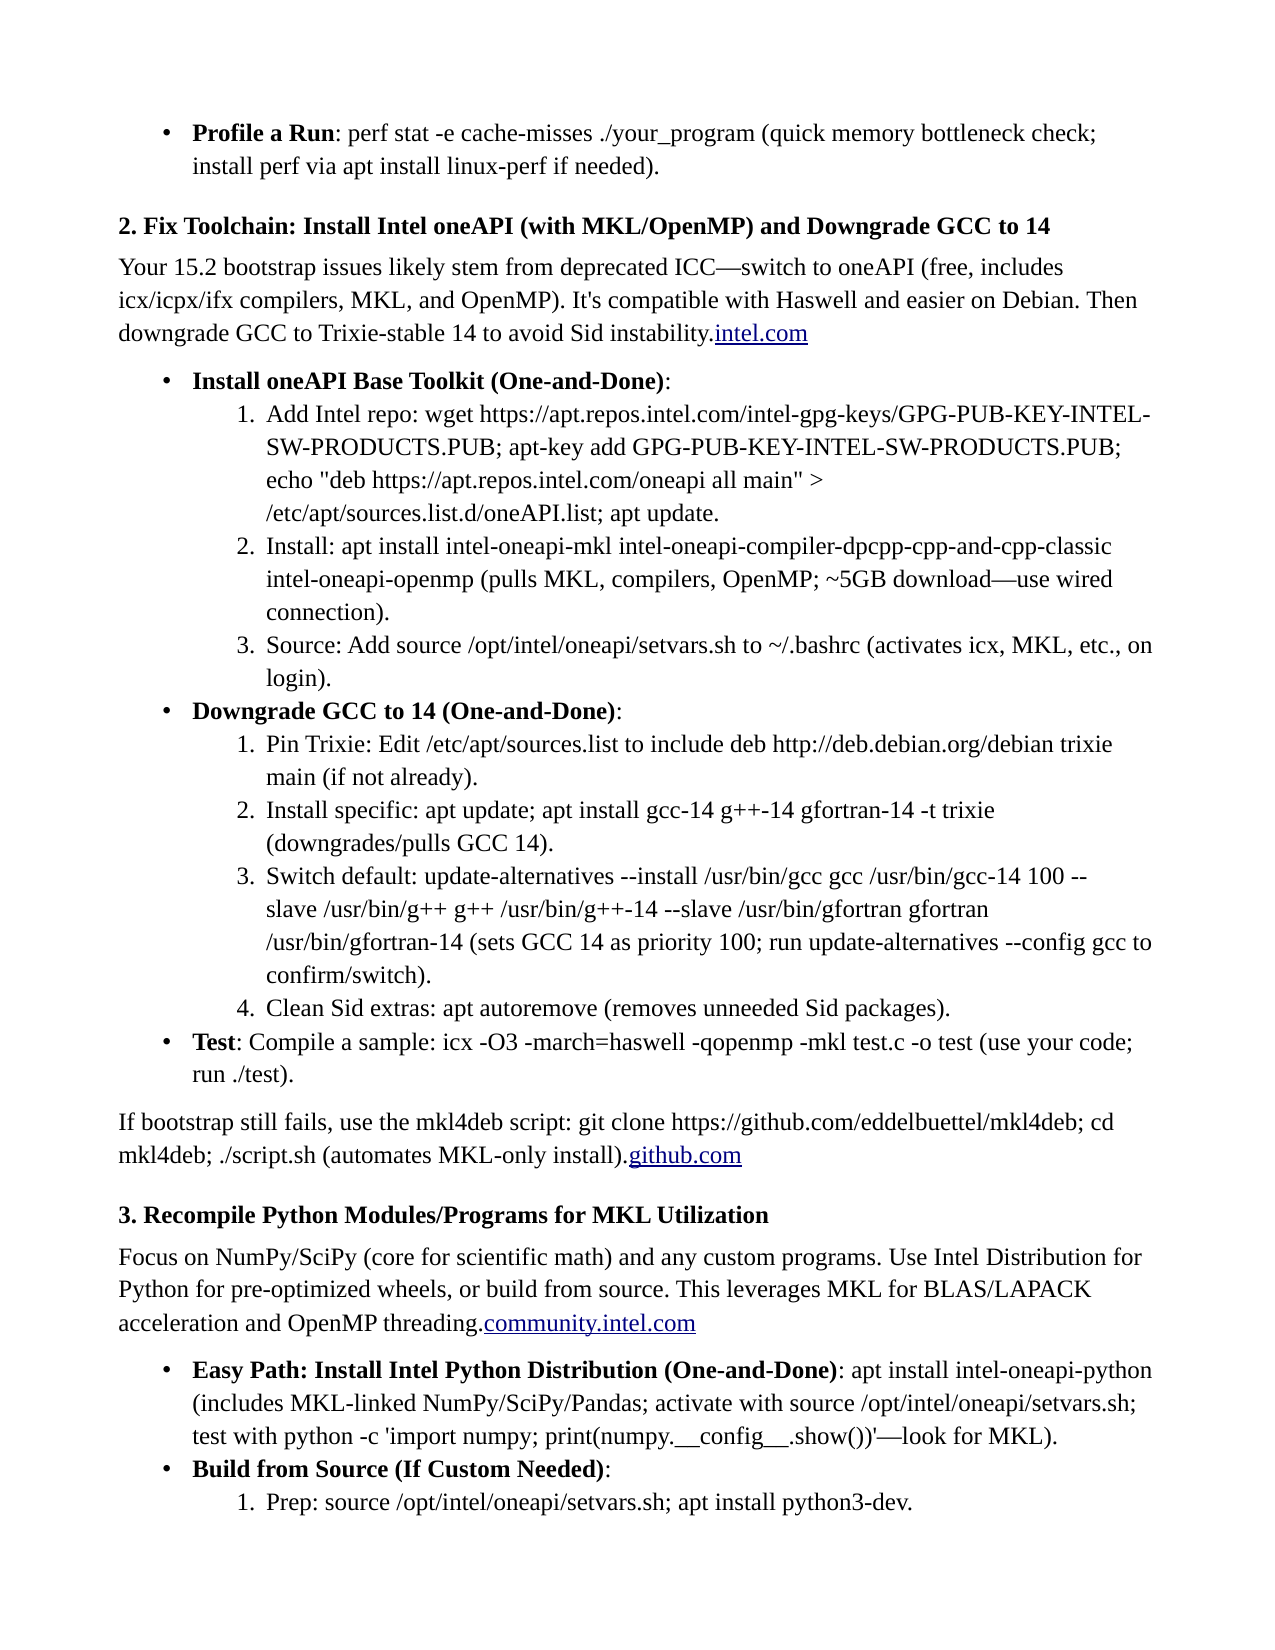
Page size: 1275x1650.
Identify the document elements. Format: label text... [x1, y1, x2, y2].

list Build from Source (If Custom Needed): [162, 1454, 1157, 1483]
list Easy Path: Install Intel Python Distribution (One-and-Done): apt install intel-oneapi-python (includes MKL-linked NumPy/SciPy/Pandas; activate with source /opt/intel/oneapi/setvars.sh; test with python -c 'import numpy; print(numpy.__config__.show())'—look for MKL). [162, 1355, 1157, 1450]
list Install: apt install intel-oneapi-mkl intel-oneapi-compiler-dpcpp-cpp-and-cpp-classic intel-oneapi-openmp (pulls MKL, compilers, OpenMP; ~5GB download—use wired connection). [236, 531, 1157, 626]
list Install specific: apt update; apt install gcc-14 g++-14 gfortran-14 -t trixie (downgrades/pulls GCC 14). [236, 795, 1157, 857]
list Add Intel repo: wget https://apt.repos.intel.com/intel-gpg-keys/GPG-PUB-KEY-INTEL-SW-PRODUCTS.PUB; apt-key add GPG-PUB-KEY-INTEL-SW-PRODUCTS.PUB; echo "deb https://apt.repos.intel.com/oneapi all main" > /etc/apt/sources.list.d/oneAPI.list; apt update. [236, 399, 1157, 527]
subtitle 2. Fix Toolchain: Install Intel oneAPI (with MKL/OpenMP) and Downgrade GCC to 14 [118, 211, 1157, 240]
list Pin Trixie: Edit /etc/apt/sources.list to include deb http://deb.debian.org/debian trixie main (if not already). [236, 729, 1157, 791]
list Prep: source /opt/intel/oneapi/setvars.sh; apt install python3-dev. [236, 1487, 1157, 1516]
list Switch default: update-alternatives --install /usr/bin/gcc gcc /usr/bin/gcc-14 100 --slave /usr/bin/g++ g++ /usr/bin/g++-14 --slave /usr/bin/gfortran gfortran /usr/bin/gfortran-14 (sets GCC 14 as priority 100; run update-alternatives --config gcc to confirm/switch). [236, 861, 1157, 989]
list Downgrade GCC to 14 (One-and-Done): [162, 696, 1157, 725]
list Test: Compile a sample: icx -O3 -march=haswell -qopenmp -mkl test.c -o test (use your code; run ./test). [162, 1027, 1157, 1088]
text If bootstrap still fails, use the mkl4deb script: git clone https://github.com/eddelbuettel/mkl4deb; cd mkl4deb; ./script.sh (automates MKL-only install).github.com [118, 1107, 1157, 1169]
list Install oneAPI Base Toolkit (One-and-Done): [162, 366, 1157, 395]
text Your 15.2 bootstrap issues likely stem from deprecated ICC—switch to oneAPI (free, includes icx/icpx/ifx compilers, MKL, and OpenMP). It's compatible with Haswell and easier on Debian. Then downgrade GCC to Trixie-stable 14 to avoid Sid instability.intel.com [118, 252, 1157, 347]
text Focus on NumPy/SciPy (core for scientific math) and any custom programs. Use Intel Distribution for Python for pre-optimized wheels, or build from source. This leverages MKL for BLAS/LAPACK acceleration and OpenMP threading.community.intel.com [118, 1242, 1157, 1336]
list Source: Add source /opt/intel/oneapi/setvars.sh to ~/.bashrc (activates icx, MKL, etc., on login). [236, 630, 1157, 692]
list Clean Sid extras: apt autoremove (removes unneeded Sid packages). [236, 993, 1157, 1022]
list Profile a Run: perf stat -e cache-misses ./your_program (quick memory bottleneck check; install perf via apt install linux-perf if needed). [162, 118, 1157, 180]
subtitle 3. Recompile Python Modules/Programs for MKL Utilization [118, 1200, 1157, 1229]
